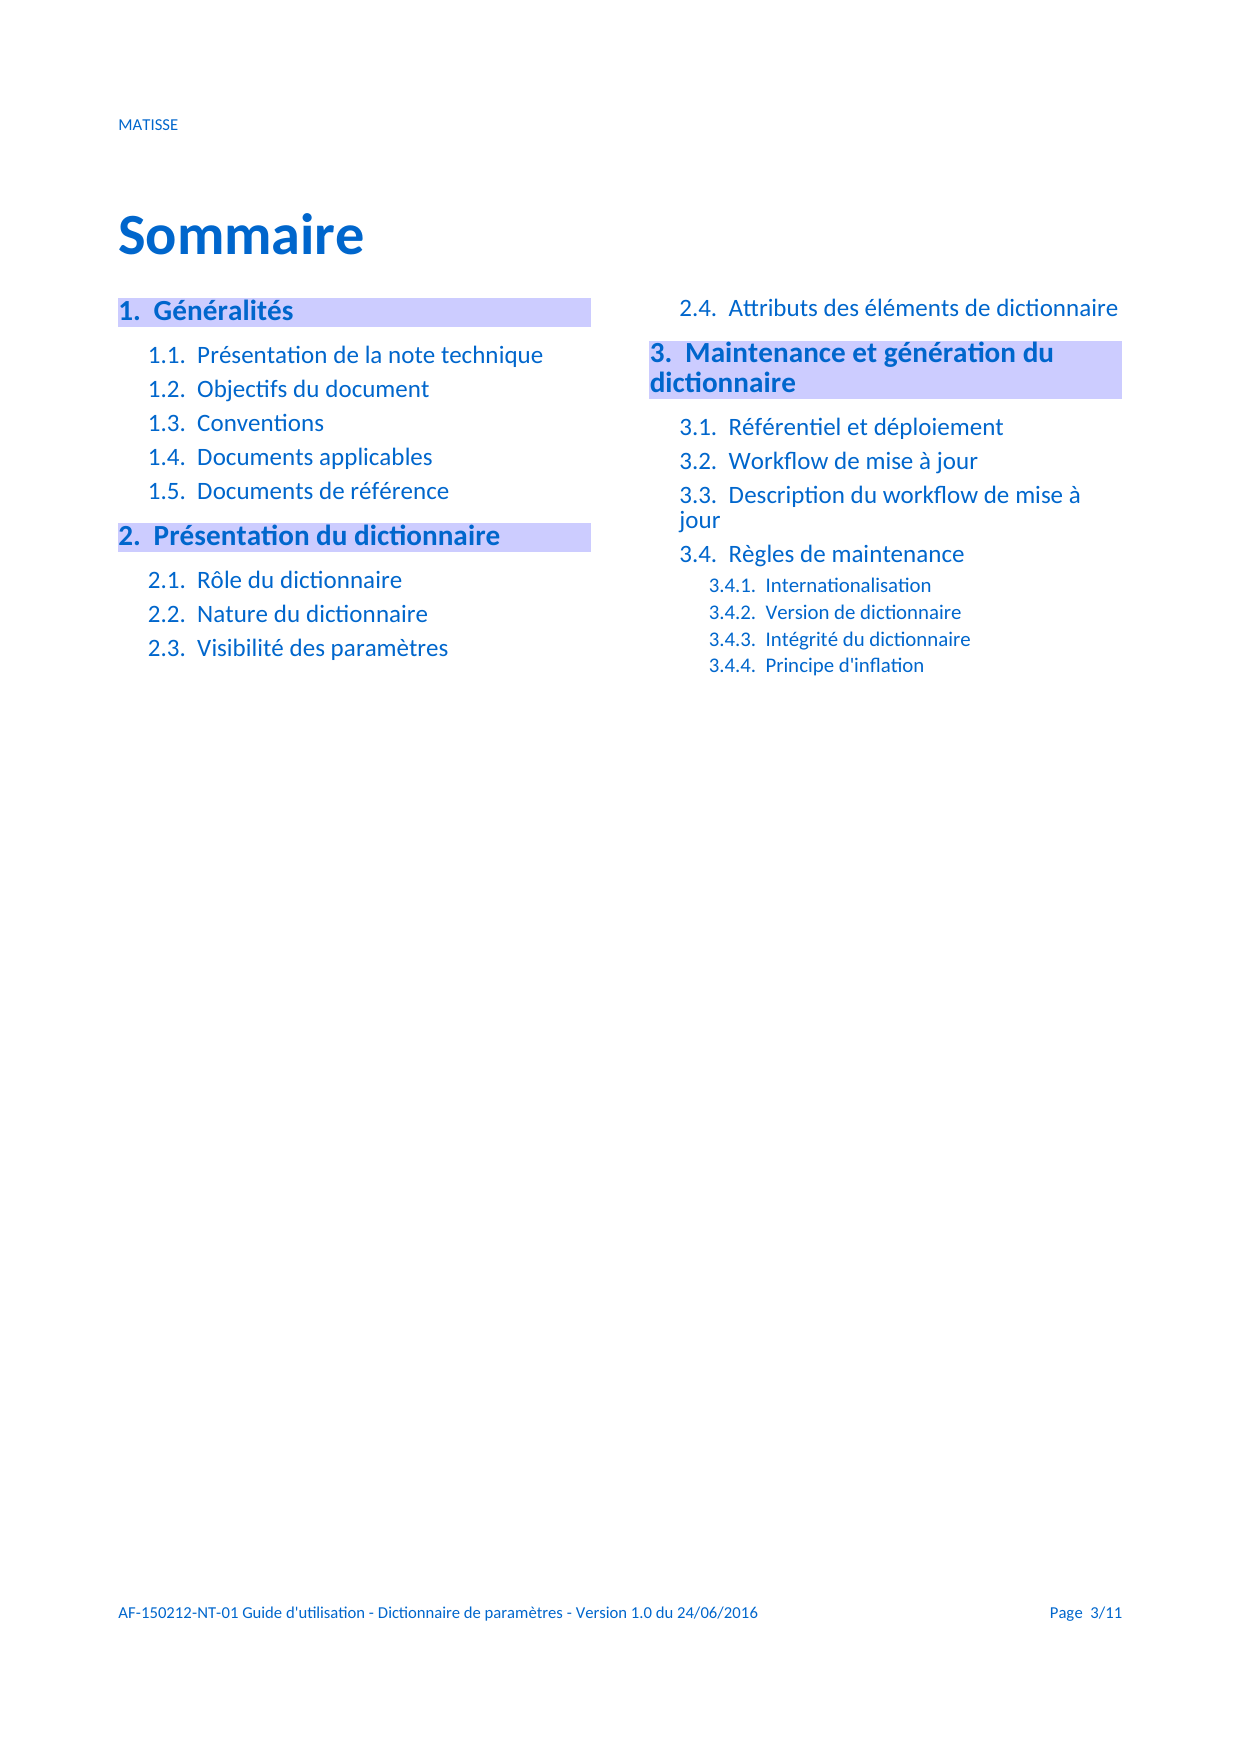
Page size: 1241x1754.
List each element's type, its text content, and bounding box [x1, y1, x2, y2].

text 3.4.4. Principe d'inflation [709, 657, 1122, 678]
text 3.4.3. Intégrité du dictionnaire [709, 631, 1122, 651]
text 1. Généralités [118, 298, 591, 327]
text 3.4.2. Version de dictionnaire [709, 604, 1122, 625]
text 2.2. Nature du dictionnaire [148, 604, 591, 629]
subtitle Sommaire [118, 210, 1122, 268]
text 2. Présentation du dictionnaire [118, 523, 591, 552]
text 1.2. Objectifs du document [148, 379, 591, 404]
text 3. Maintenance et génération du dictionnaire [649, 341, 1122, 399]
text 2.4. Attributs des éléments de dictionnaire [679, 298, 1122, 323]
text 1.4. Documents applicables [148, 447, 591, 472]
text 3.4.1. Internationalisation [709, 577, 1122, 598]
text 1.5. Documents de référence [148, 480, 591, 505]
text 1.1. Présentation de la note technique [148, 345, 591, 370]
text 3.4. Règles de maintenance [679, 543, 1122, 568]
text 2.1. Rôle du dictionnaire [148, 570, 591, 595]
text 3.2. Workflow de mise à jour [679, 451, 1122, 476]
text 3.1. Référentiel et déploiement [679, 417, 1122, 442]
text 1.3. Conventions [148, 413, 591, 438]
text 2.3. Visibilité des paramètres [148, 638, 591, 663]
text 3.3. Description du workflow de mise à jour [679, 485, 1122, 535]
